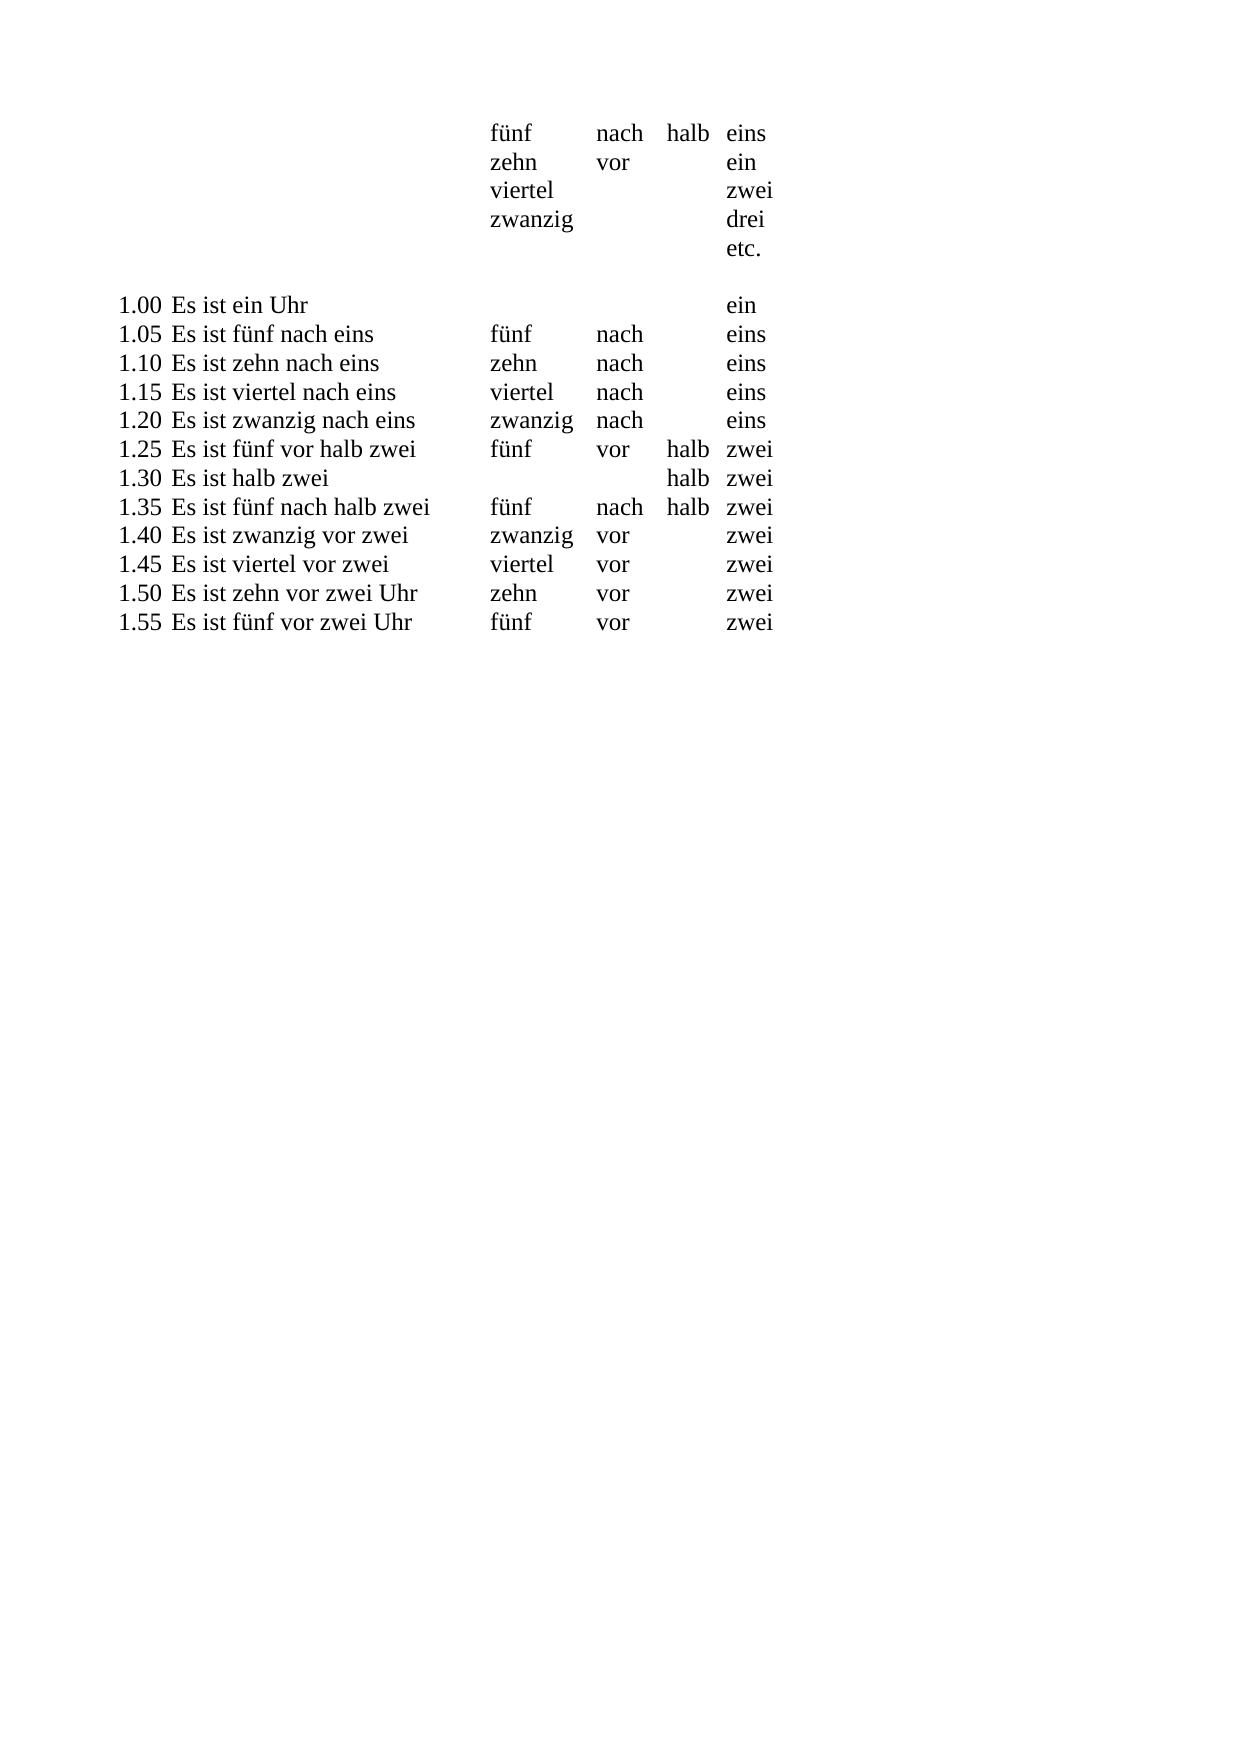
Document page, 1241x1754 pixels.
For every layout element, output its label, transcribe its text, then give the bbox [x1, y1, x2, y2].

table_cell nach [596, 377, 667, 406]
table_header halb [667, 118, 726, 147]
table_cell [490, 233, 596, 262]
table_cell Es ist fünf vor halb zwei [171, 434, 490, 463]
table_cell [1040, 463, 1123, 492]
table_cell [667, 262, 726, 291]
table_cell [809, 434, 856, 463]
table_cell [809, 463, 856, 492]
table_cell viertel [490, 377, 596, 406]
table_cell halb [667, 434, 726, 463]
table_cell 1.50 [118, 578, 171, 607]
table_cell [856, 406, 862, 434]
table_cell zwanzig [490, 521, 596, 549]
table_cell eins [726, 377, 792, 406]
table_cell zehn [490, 578, 596, 607]
table_header [118, 118, 171, 147]
table_cell [490, 291, 596, 319]
table_cell [1040, 176, 1123, 204]
table_cell vor [596, 434, 667, 463]
table_cell [792, 319, 809, 348]
table_cell 1.45 [118, 549, 171, 578]
table_cell [856, 319, 862, 348]
table_cell [596, 463, 667, 492]
table_cell halb [667, 463, 726, 492]
table_cell [1040, 406, 1123, 434]
table_cell [667, 377, 726, 406]
table_cell [792, 147, 809, 176]
table_cell fünf [490, 607, 596, 636]
table_cell [1040, 549, 1123, 578]
table_header [962, 118, 1040, 147]
table_cell zwei [726, 463, 792, 492]
table_cell [1040, 521, 1123, 549]
table_header [862, 118, 962, 147]
table_cell [962, 463, 1040, 492]
table_cell [862, 463, 962, 492]
table_cell [809, 578, 856, 607]
table_cell [862, 549, 962, 578]
table_cell [862, 262, 962, 291]
table_cell [118, 233, 171, 262]
table_cell [862, 204, 962, 233]
table_cell 1.35 [118, 492, 171, 521]
table_cell [856, 463, 862, 492]
table_cell [596, 204, 667, 233]
table_cell [667, 176, 726, 204]
table_cell [856, 204, 862, 233]
table_header [1040, 118, 1123, 147]
table_cell [596, 176, 667, 204]
table_cell halb [667, 492, 726, 521]
table_cell [118, 262, 171, 291]
table_cell zwanzig [490, 406, 596, 434]
table_cell [171, 147, 490, 176]
table_cell [862, 291, 962, 319]
table_cell [118, 176, 171, 204]
table_cell [962, 434, 1040, 463]
table_header eins [726, 118, 792, 147]
table_cell [792, 434, 809, 463]
table_cell [962, 521, 1040, 549]
table_cell [667, 348, 726, 377]
table_cell [862, 377, 962, 406]
table_cell [118, 204, 171, 233]
table_cell zwei [726, 434, 792, 463]
table_cell [862, 348, 962, 377]
table_header fünf [490, 118, 596, 147]
table_cell 1.40 [118, 521, 171, 549]
table_cell [856, 348, 862, 377]
table_cell [856, 262, 862, 291]
table_cell [862, 492, 962, 521]
table_cell Es ist zwanzig vor zwei [171, 521, 490, 549]
table_cell [862, 176, 962, 204]
table_cell vor [596, 549, 667, 578]
table_cell [856, 492, 862, 521]
table_cell [792, 549, 809, 578]
table_cell etc. [726, 233, 792, 262]
table_cell [856, 233, 862, 262]
table_cell fünf [490, 319, 596, 348]
table_cell [667, 406, 726, 434]
table_cell [962, 607, 1040, 636]
table_cell [667, 291, 726, 319]
table_cell nach [596, 319, 667, 348]
table_cell [667, 549, 726, 578]
table_cell [667, 578, 726, 607]
table_cell nach [596, 406, 667, 434]
table_cell [809, 319, 856, 348]
table_cell Es ist ein Uhr [171, 291, 490, 319]
table_cell [856, 549, 862, 578]
table_cell [862, 607, 962, 636]
table_cell [809, 607, 856, 636]
table_cell [962, 549, 1040, 578]
table_cell [667, 607, 726, 636]
table_cell eins [726, 319, 792, 348]
table_cell vor [596, 578, 667, 607]
table_cell [809, 521, 856, 549]
table_cell [1040, 492, 1123, 521]
table_cell ein [726, 147, 792, 176]
table_cell zwei [726, 578, 792, 607]
table_cell Es ist zehn vor zwei Uhr [171, 578, 490, 607]
table_cell [862, 319, 962, 348]
table_cell zwei [726, 521, 792, 549]
table_cell [1040, 377, 1123, 406]
table_cell [962, 377, 1040, 406]
table_cell [792, 492, 809, 521]
table_cell 1.00 [118, 291, 171, 319]
table_cell [856, 434, 862, 463]
table_cell [490, 463, 596, 492]
table_cell [962, 233, 1040, 262]
table_cell [856, 291, 862, 319]
table_cell [809, 204, 856, 233]
table_cell [1040, 147, 1123, 176]
table_cell [667, 233, 726, 262]
table_cell Es ist viertel vor zwei [171, 549, 490, 578]
table_cell [792, 521, 809, 549]
table_cell [962, 291, 1040, 319]
table_cell nach [596, 348, 667, 377]
table_cell zwei [726, 607, 792, 636]
table_cell [667, 204, 726, 233]
table_cell [862, 521, 962, 549]
table_cell [862, 434, 962, 463]
table_cell [1040, 319, 1123, 348]
table_cell vor [596, 521, 667, 549]
table_cell [856, 147, 862, 176]
table_cell zehn [490, 147, 596, 176]
table_cell [792, 291, 809, 319]
table_cell [809, 348, 856, 377]
table_cell [1040, 607, 1123, 636]
table_cell [792, 348, 809, 377]
table_cell [1040, 348, 1123, 377]
table_cell [962, 262, 1040, 291]
table_cell [667, 521, 726, 549]
table_cell [667, 319, 726, 348]
table_cell [596, 233, 667, 262]
table_cell [809, 406, 856, 434]
table_cell Es ist viertel nach eins [171, 377, 490, 406]
table_cell Es ist zwanzig nach eins [171, 406, 490, 434]
table_cell [726, 262, 792, 291]
table_header [809, 118, 856, 147]
table_cell [792, 233, 809, 262]
table_header [171, 118, 490, 147]
table_cell [962, 348, 1040, 377]
table_cell zehn [490, 348, 596, 377]
table_header [856, 118, 862, 147]
table_cell [962, 176, 1040, 204]
table_cell ein [726, 291, 792, 319]
table_cell eins [726, 348, 792, 377]
table_cell Es ist fünf nach eins [171, 319, 490, 348]
table_cell [1040, 262, 1123, 291]
table_header [792, 118, 809, 147]
table_cell [1040, 233, 1123, 262]
table_cell fünf [490, 492, 596, 521]
table_cell [596, 262, 667, 291]
table_cell [809, 262, 856, 291]
table_cell [856, 521, 862, 549]
table_cell [962, 319, 1040, 348]
table_cell [1040, 434, 1123, 463]
table_cell 1.25 [118, 434, 171, 463]
table_cell eins [726, 406, 792, 434]
table_cell [792, 406, 809, 434]
table_cell [862, 406, 962, 434]
table_cell viertel [490, 176, 596, 204]
table_cell 1.10 [118, 348, 171, 377]
table_cell vor [596, 147, 667, 176]
table_cell [1040, 291, 1123, 319]
table_cell [171, 204, 490, 233]
table_cell 1.55 [118, 607, 171, 636]
table_cell 1.05 [118, 319, 171, 348]
table_cell [118, 147, 171, 176]
table_cell [962, 204, 1040, 233]
table_cell fünf [490, 434, 596, 463]
table_cell [809, 147, 856, 176]
table_cell [856, 176, 862, 204]
table_cell zwanzig [490, 204, 596, 233]
table_cell [792, 176, 809, 204]
table_cell [171, 233, 490, 262]
table_cell [792, 578, 809, 607]
table_cell [809, 549, 856, 578]
table_cell [792, 607, 809, 636]
table_cell vor [596, 607, 667, 636]
table_cell [792, 262, 809, 291]
table_cell 1.20 [118, 406, 171, 434]
table_cell [792, 463, 809, 492]
table_cell [1040, 578, 1123, 607]
table_cell [809, 291, 856, 319]
table_cell zwei [726, 549, 792, 578]
table_cell [962, 492, 1040, 521]
table_cell [792, 204, 809, 233]
table_cell Es ist halb zwei [171, 463, 490, 492]
table_cell [792, 377, 809, 406]
table_cell [1040, 204, 1123, 233]
table_cell drei [726, 204, 792, 233]
table_cell [862, 578, 962, 607]
table_cell viertel [490, 549, 596, 578]
table_cell [862, 233, 962, 262]
table_cell [171, 262, 490, 291]
table_cell [667, 147, 726, 176]
table_cell Es ist zehn nach eins [171, 348, 490, 377]
table_cell nach [596, 492, 667, 521]
table_cell [490, 262, 596, 291]
table_cell [856, 607, 862, 636]
table_cell zwei [726, 492, 792, 521]
table_cell [809, 233, 856, 262]
table_cell Es ist fünf nach halb zwei [171, 492, 490, 521]
table_cell [856, 578, 862, 607]
table_cell [171, 176, 490, 204]
table_header nach [596, 118, 667, 147]
table_cell [856, 377, 862, 406]
table_cell [862, 147, 962, 176]
table_cell [596, 291, 667, 319]
table_cell [809, 176, 856, 204]
table_cell [962, 147, 1040, 176]
table_cell zwei [726, 176, 792, 204]
table_cell [962, 406, 1040, 434]
table_cell 1.15 [118, 377, 171, 406]
table_cell [809, 492, 856, 521]
table_cell [809, 377, 856, 406]
table_cell [962, 578, 1040, 607]
table_cell 1.30 [118, 463, 171, 492]
table_cell Es ist fünf vor zwei Uhr [171, 607, 490, 636]
